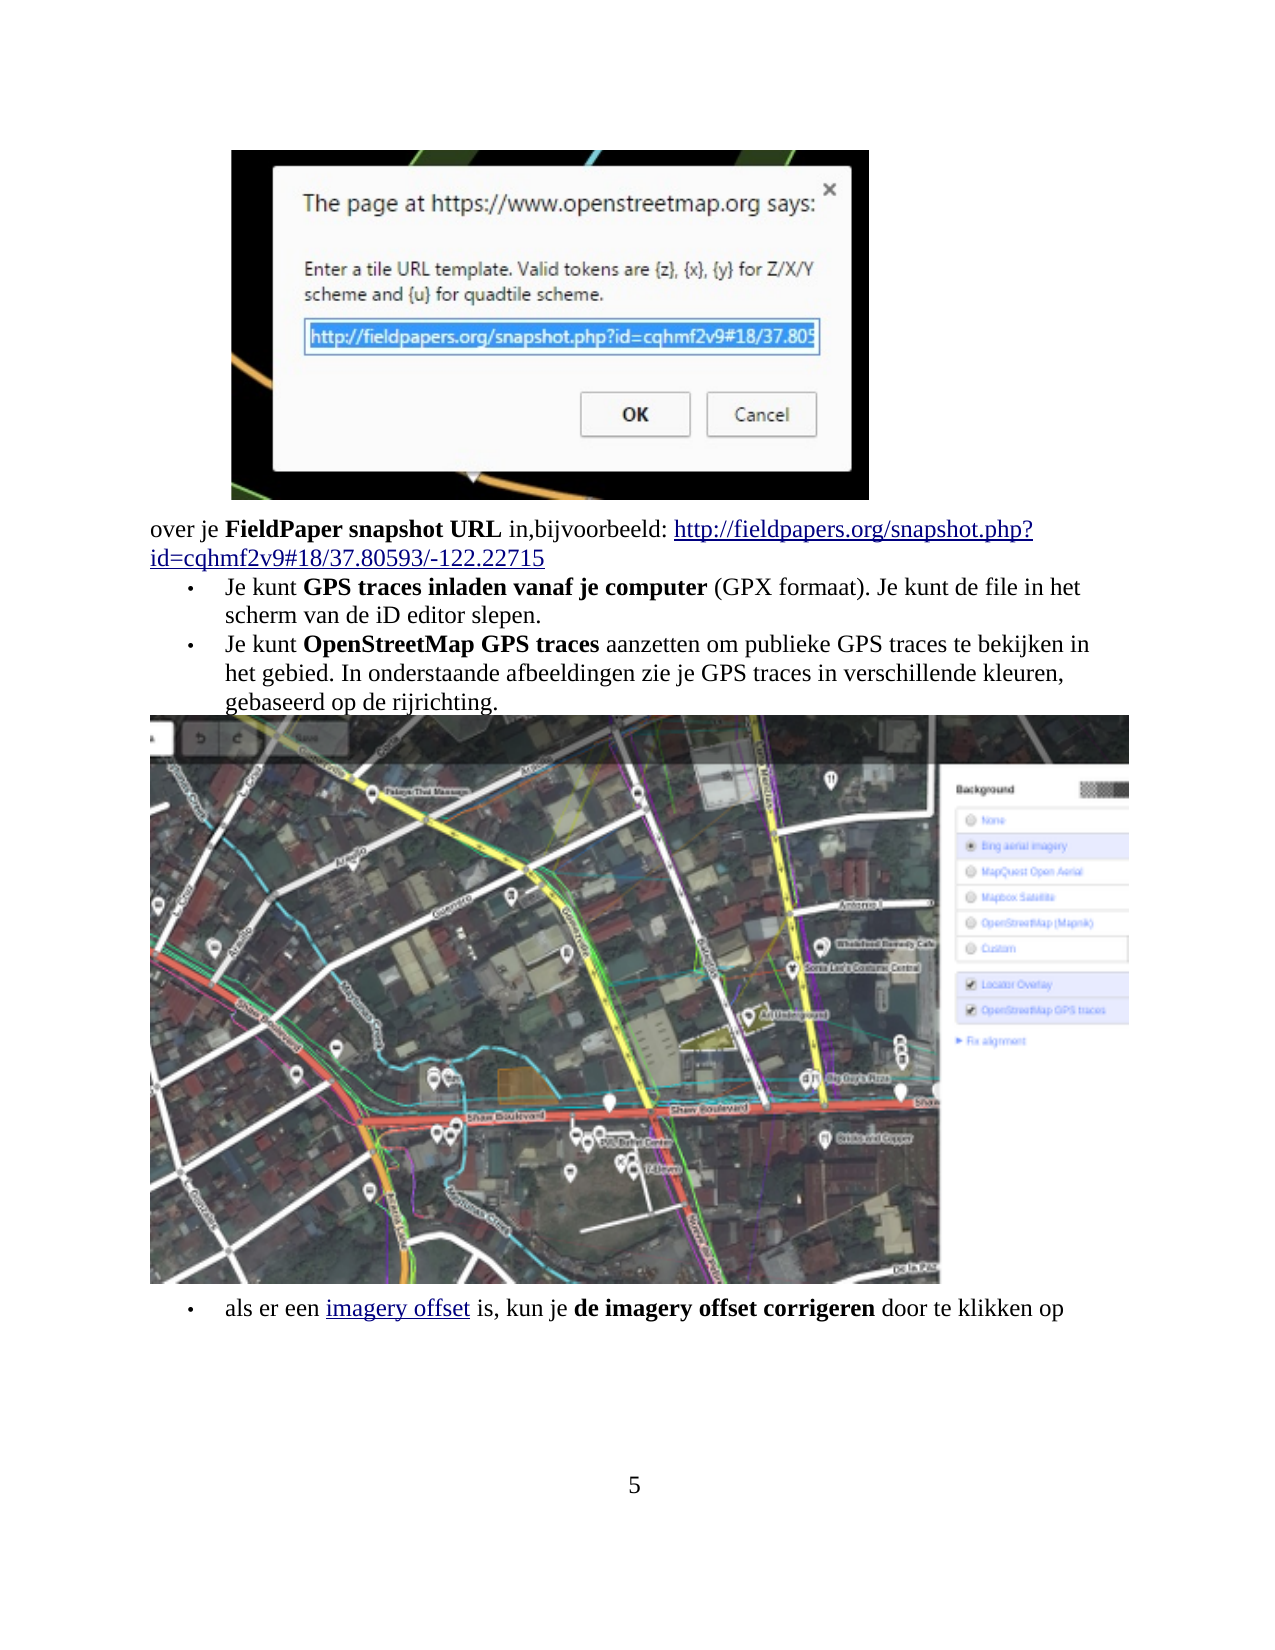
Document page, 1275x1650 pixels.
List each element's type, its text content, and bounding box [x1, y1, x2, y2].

list Je kunt OpenStreetMap GPS traces aanzetten om publieke GPS traces te bekijken in het gebied. In onderstaande afbeeldingen zie je GPS traces in verschillende kleuren, gebaseerd op de rijrichting. [187, 629, 1125, 715]
list Je kunt GPS traces inladen vanaf je computer (GPX formaat). Je kunt de file in het scherm van de iD editor slepen. [187, 572, 1125, 629]
list als er een imagery offset is, kun je de imagery offset corrigeren door te klikken op [187, 1293, 1125, 1322]
list [187, 150, 1125, 505]
text over je FieldPaper snapshot URL in,bijvoorbeeld: http://fieldpapers.org/snapshot.php?id=cqhmf2v9#18/37.80593/-122.22715 [150, 514, 1125, 572]
picture [231, 150, 869, 500]
picture [150, 715, 1129, 1284]
